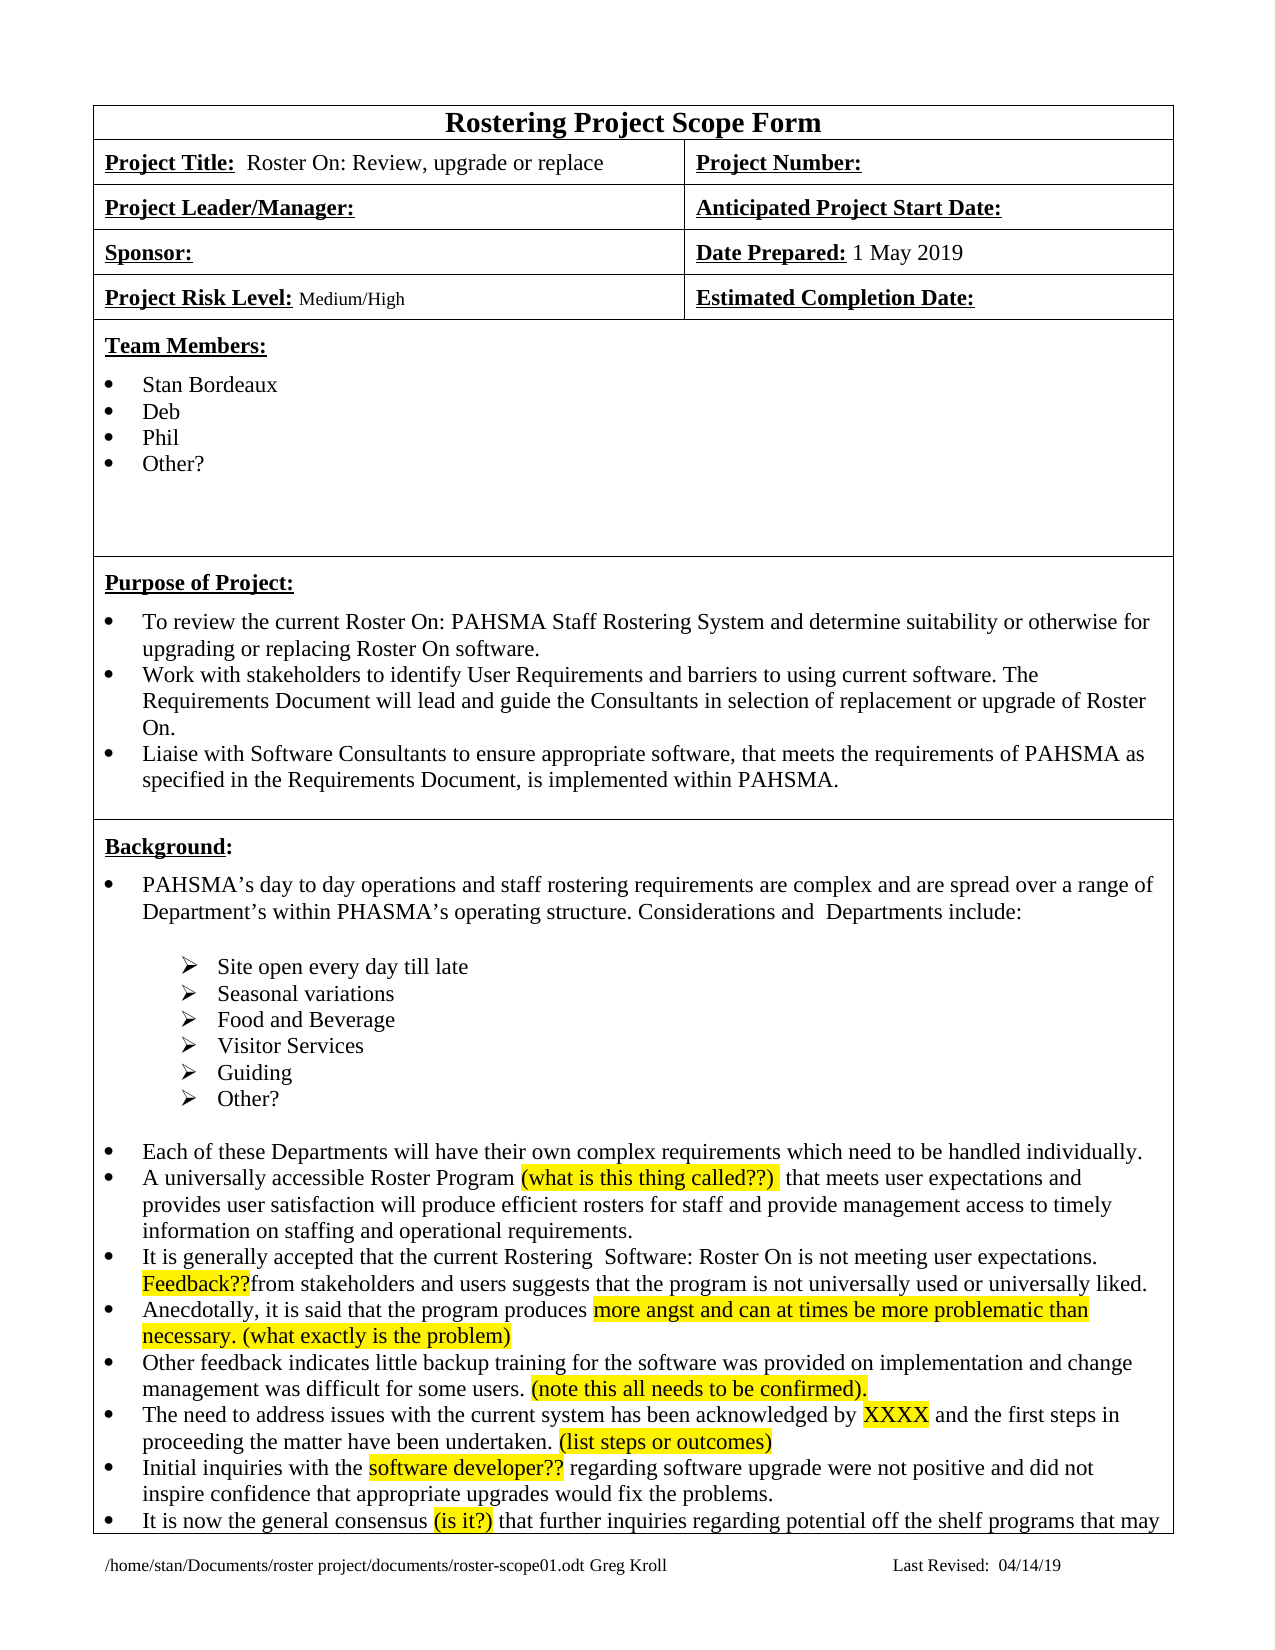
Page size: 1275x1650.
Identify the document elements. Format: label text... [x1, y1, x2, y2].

table_cell Estimated Completion Date: [685, 275, 1173, 319]
table_cell Sponsor: [94, 230, 684, 274]
table_header Rostering Project Scope Form [94, 106, 1173, 139]
table_cell Project Risk Level: Medium/High [94, 275, 684, 319]
table_cell Anticipated Project Start Date: [685, 185, 1173, 229]
table_cell Purpose of Project: To review the current Roster On: PAHSMA Staff Rostering System and determine suitability or otherwise for upgrading or replacing Roster On software. Work with stakeholders to identify User Requirements and barriers to using current software. The Requirements Document will lead and guide the Consultants in selection of replacement or upgrade of Roster On. Liaise with Software Consultants to ensure appropriate software, that meets the requirements of PAHSMA as specified in the Requirements Document, is implemented within PAHSMA. [94, 557, 1173, 819]
table_cell Project Leader/Manager: [94, 185, 684, 229]
table_cell Project Number: [685, 140, 1173, 184]
table_cell Background: PAHSMA’s day to day operations and staff rostering requirements are complex and are spread over a range of Department’s within PHASMA’s operating structure. Considerations and Departments include: Site open every day till late Seasonal variations Food and Beverage Visitor Services Guiding Other? Each of these Departments will have their own complex requirements which need to be handled individually. A universally accessible Roster Program (what is this thing called??) that meets user expectations and provides user satisfaction will produce efficient rosters for staff and provide management access to timely information on staffing and operational requirements. It is generally accepted that the current Rostering Software: Roster On is not meeting user expectations. Feedback??from stakeholders and users suggests that the program is not universally used or universally liked. Anecdotally, it is said that the program produces more angst and can at times be more problematic than necessary. (what exactly is the problem) Other feedback indicates little backup training for the software was provided on implementation and change management was difficult for some users. (note this all needs to be confirmed). The need to address issues with the current system has been acknowledged by XXXX and the first steps in proceeding the matter have been undertaken. (list steps or outcomes) Initial inquiries with the software developer?? regarding software upgrade were not positive and did not inspire confidence that appropriate upgrades would fix the problems. It is now the general consensus (is it?) that further inquiries regarding potential off the shelf programs that may fulfill PAHSMA’s complex requirements should be undertaken. While acknowledging the complexities that have been identified within the Organisation, these issues are not unique. Hospitals, police, other emergency services are organisations which have similar requirements and it is expected that a suitable Software Rostering Program will be identified by the Consultant. To assist the Consultant in their selection of appropriate software a Functional and Technical Requirements Schedule (FTRS) will be developed. The FTRS will underpin all testing requirements including: User Acceptance Testing Functional Requirements Systems integration [94, 820, 1173, 1533]
table_cell Date Prepared: 1 May 2019 [685, 230, 1173, 274]
table_cell Team Members: Stan Bordeaux Deb Phil Other? [94, 320, 1173, 556]
table_cell Project Title: Roster On: Review, upgrade or replace [94, 140, 684, 184]
